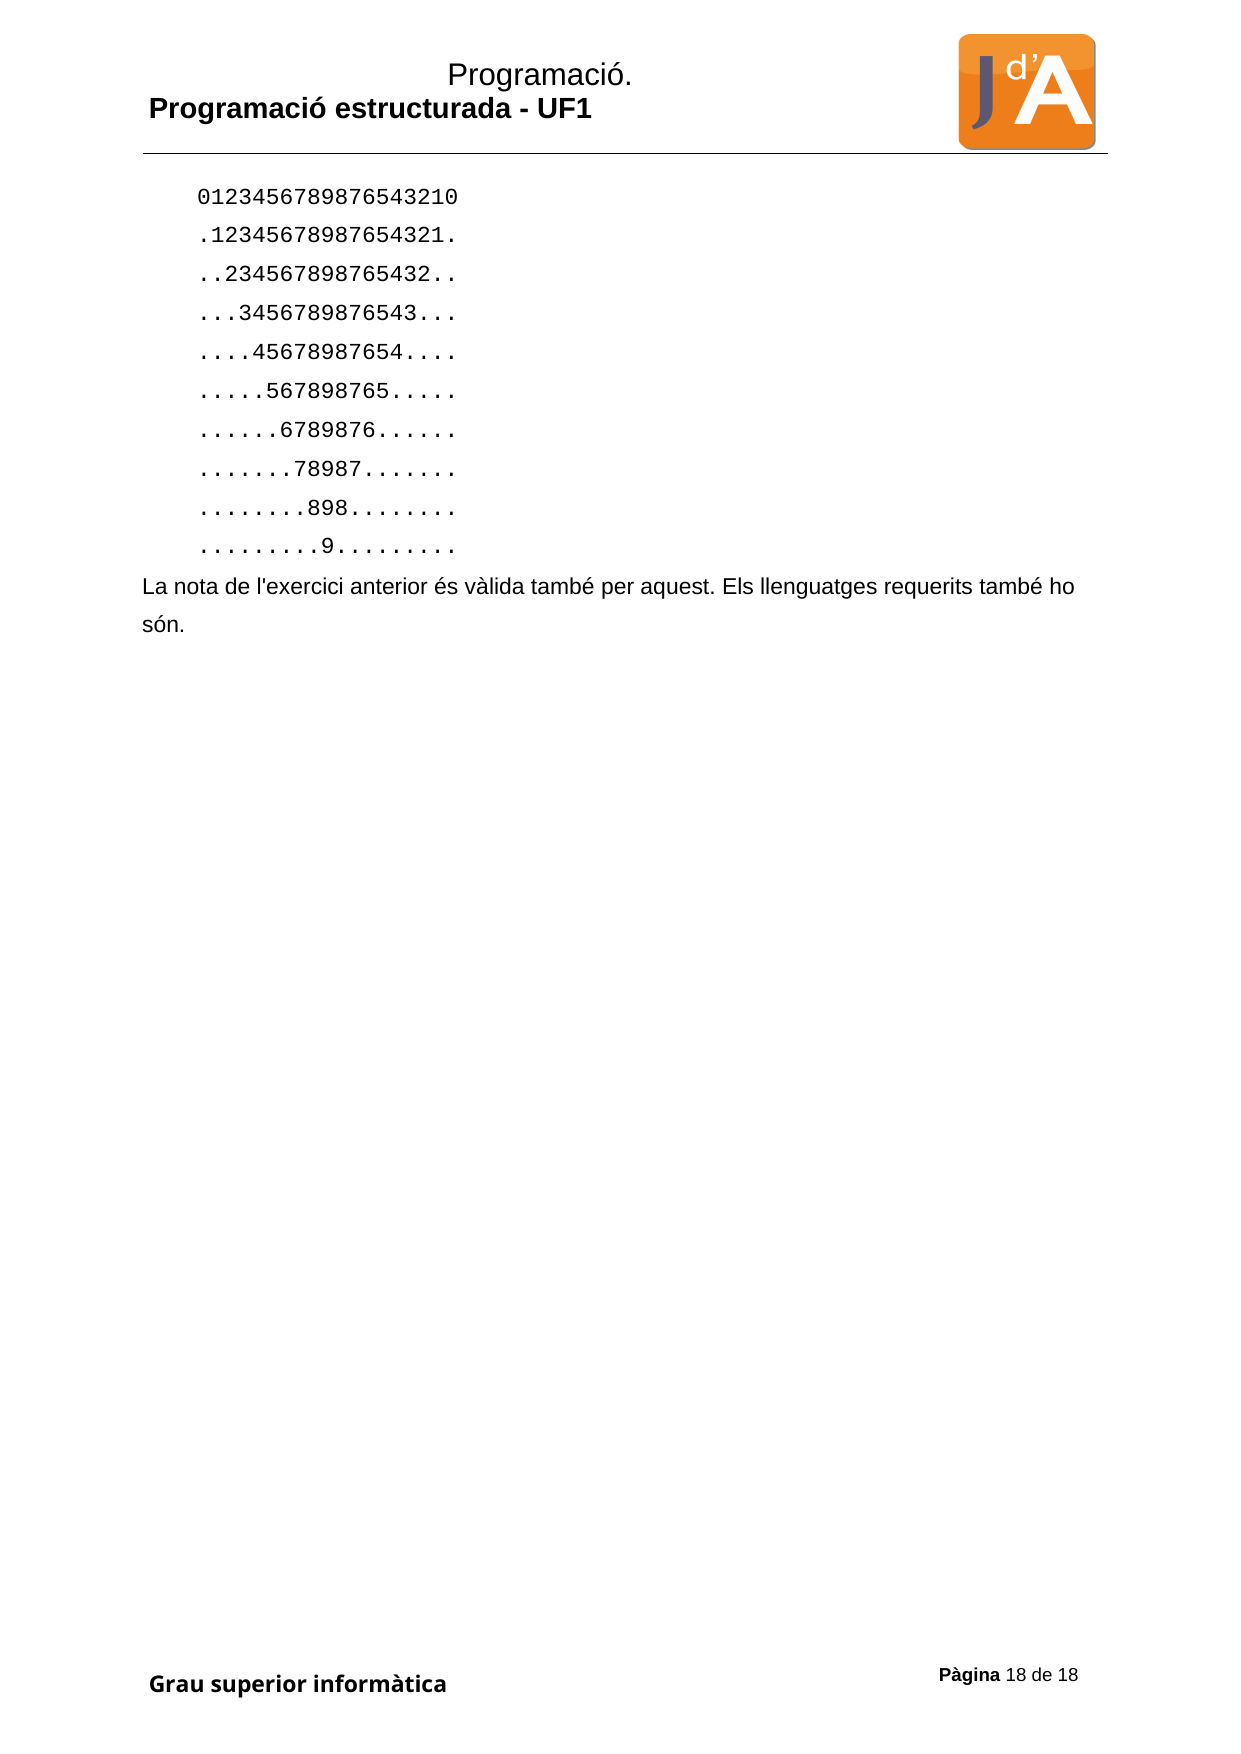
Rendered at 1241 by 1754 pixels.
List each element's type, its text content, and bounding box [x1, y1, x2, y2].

text ......6789876...... [142, 418, 1107, 444]
text .........9......... [142, 535, 1107, 561]
text ........898........ [142, 496, 1107, 522]
picture [958, 34, 1096, 150]
text La nota de l'exercici anterior és vàlida també per aquest. Els llenguatges requerits també ho són. [142, 573, 1107, 638]
text ..234567898765432.. [142, 263, 1107, 289]
text .......78987....... [142, 457, 1107, 483]
text .12345678987654321. [142, 224, 1107, 250]
text ...3456789876543... [142, 302, 1107, 327]
text .....567898765..... [142, 379, 1107, 405]
text ....45678987654.... [142, 340, 1107, 366]
text 0123456789876543210 [142, 185, 1107, 211]
